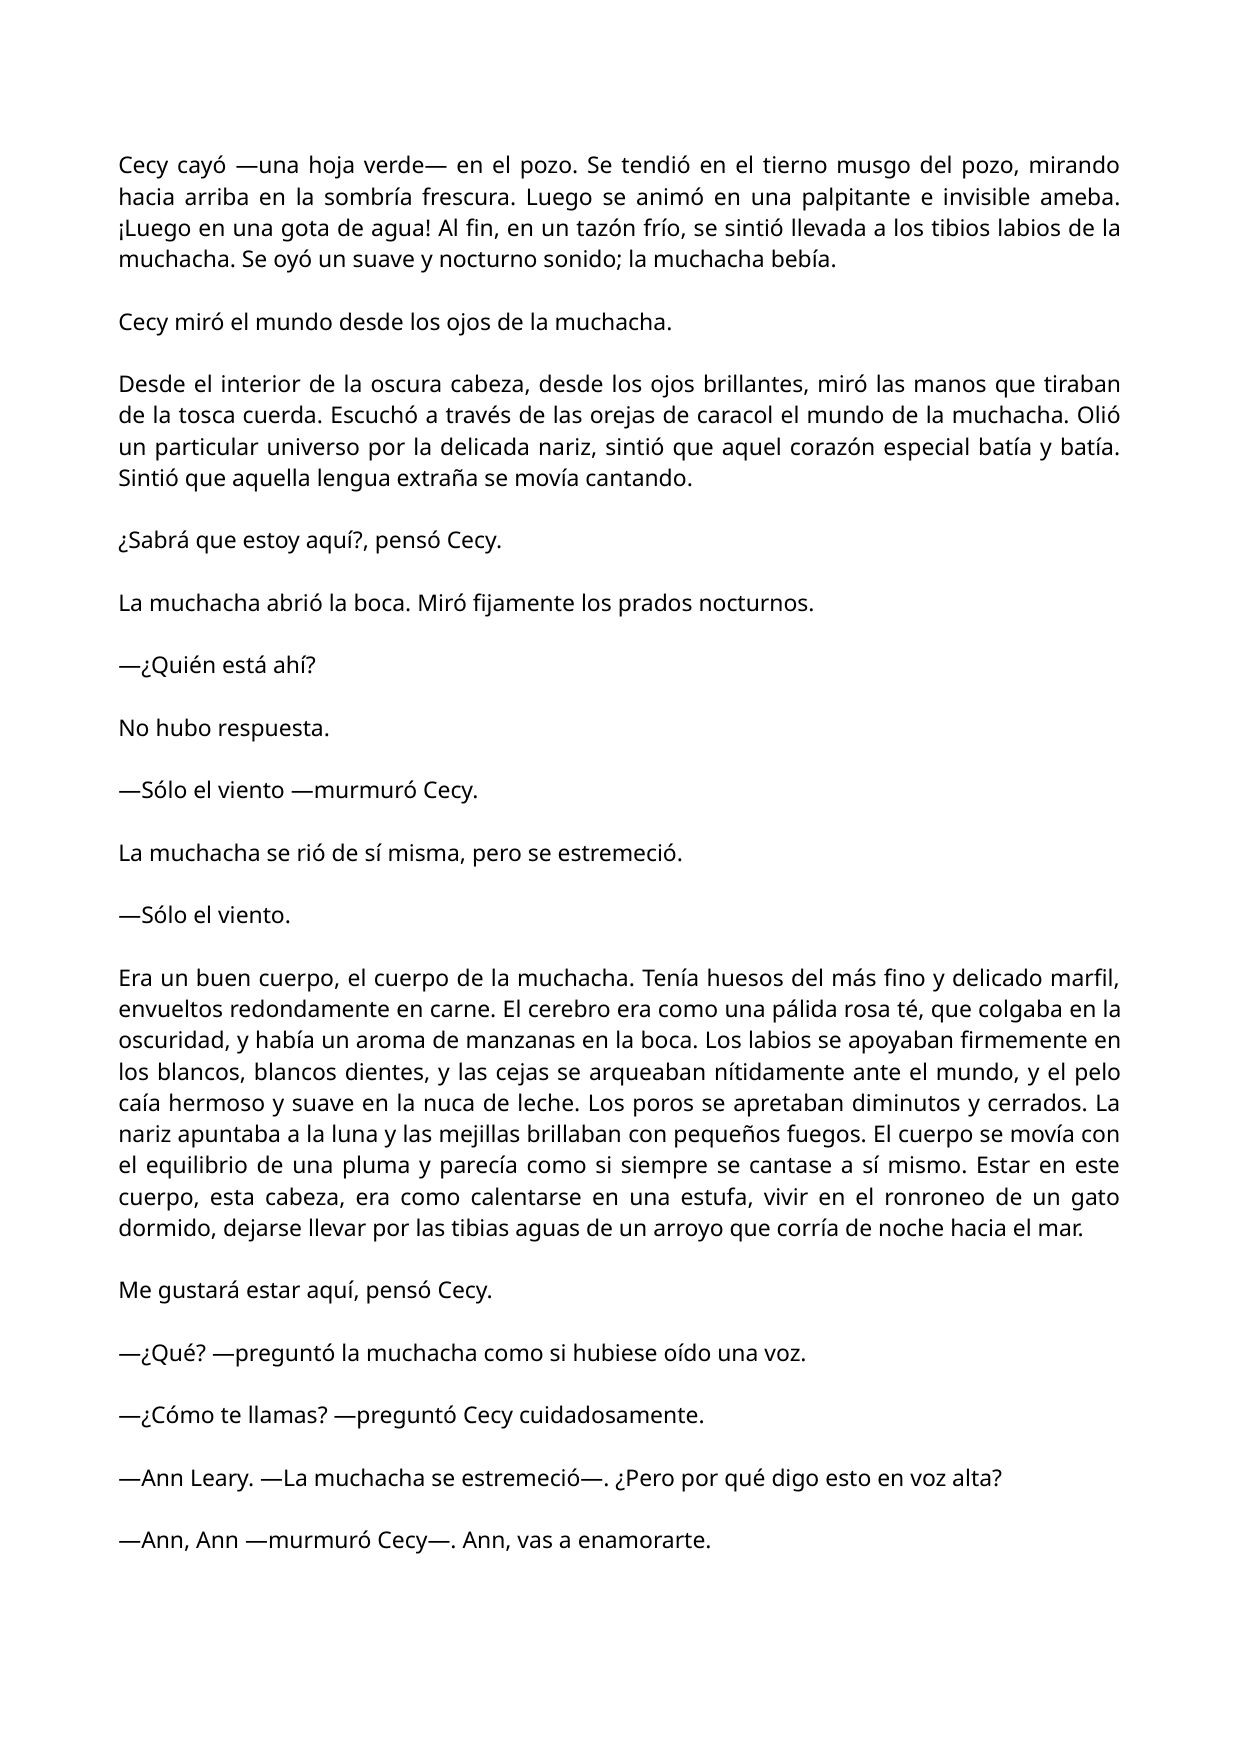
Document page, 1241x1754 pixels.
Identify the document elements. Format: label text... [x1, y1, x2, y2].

text Cecy cayó —una hoja verde— en el pozo. Se tendió en el tierno musgo del pozo, mirando hacia arriba en la sombría frescura. Luego se animó en una palpitante e invisible ameba. ¡Luego en una gota de agua! Al fin, en un tazón frío, se sintió llevada a los tibios labios de la muchacha. Se oyó un suave y nocturno sonido; la muchacha bebía. [118, 149, 1122, 274]
text La muchacha abrió la boca. Miró fijamente los prados nocturnos. [118, 587, 1122, 618]
text —¿Quién está ahí? [118, 649, 1122, 681]
text —¿Cómo te llamas? —preguntó Cecy cuidadosamente. [118, 1399, 1122, 1431]
text —¿Qué? —preguntó la muchacha como si hubiese oído una voz. [118, 1337, 1122, 1368]
text Era un buen cuerpo, el cuerpo de la muchacha. Tenía huesos del más fino y delicado marfil, envueltos redondamente en carne. El cerebro era como una pálida rosa té, que colgaba en la oscuridad, y había un aroma de manzanas en la boca. Los labios se apoyaban firmemente en los blancos, blancos dientes, y las cejas se arqueaban nítidamente ante el mundo, y el pelo caía hermoso y suave en la nuca de leche. Los poros se apretaban diminutos y cerrados. La nariz apuntaba a la luna y las mejillas brillaban con pequeños fuegos. El cuerpo se movía con el equilibrio de una pluma y parecía como si siempre se cantase a sí mismo. Estar en este cuerpo, esta cabeza, era como calentarse en una estufa, vivir en el ronroneo de un gato dormido, dejarse llevar por las tibias aguas de un arroyo que corría de noche hacia el mar. [118, 962, 1122, 1243]
text No hubo respuesta. [118, 712, 1122, 743]
text —Ann Leary. —La muchacha se estremeció—. ¿Pero por qué digo esto en voz alta? [118, 1462, 1122, 1493]
text Cecy miró el mundo desde los ojos de la muchacha. [118, 306, 1122, 337]
text La muchacha se rió de sí misma, pero se estremeció. [118, 837, 1122, 868]
text Desde el interior de la oscura cabeza, desde los ojos brillantes, miró las manos que tiraban de la tosca cuerda. Escuchó a través de las orejas de caracol el mundo de la muchacha. Olió un particular universo por la delicada nariz, sintió que aquel corazón especial batía y batía. Sintió que aquella lengua extraña se movía cantando. [118, 368, 1122, 493]
text ¿Sabrá que estoy aquí?, pensó Cecy. [118, 524, 1122, 556]
text —Ann, Ann —murmuró Cecy—. Ann, vas a enamorarte. [118, 1524, 1122, 1556]
text Me gustará estar aquí, pensó Cecy. [118, 1274, 1122, 1306]
text —Sólo el viento. [118, 899, 1122, 931]
text —Sólo el viento —murmuró Cecy. [118, 774, 1122, 806]
